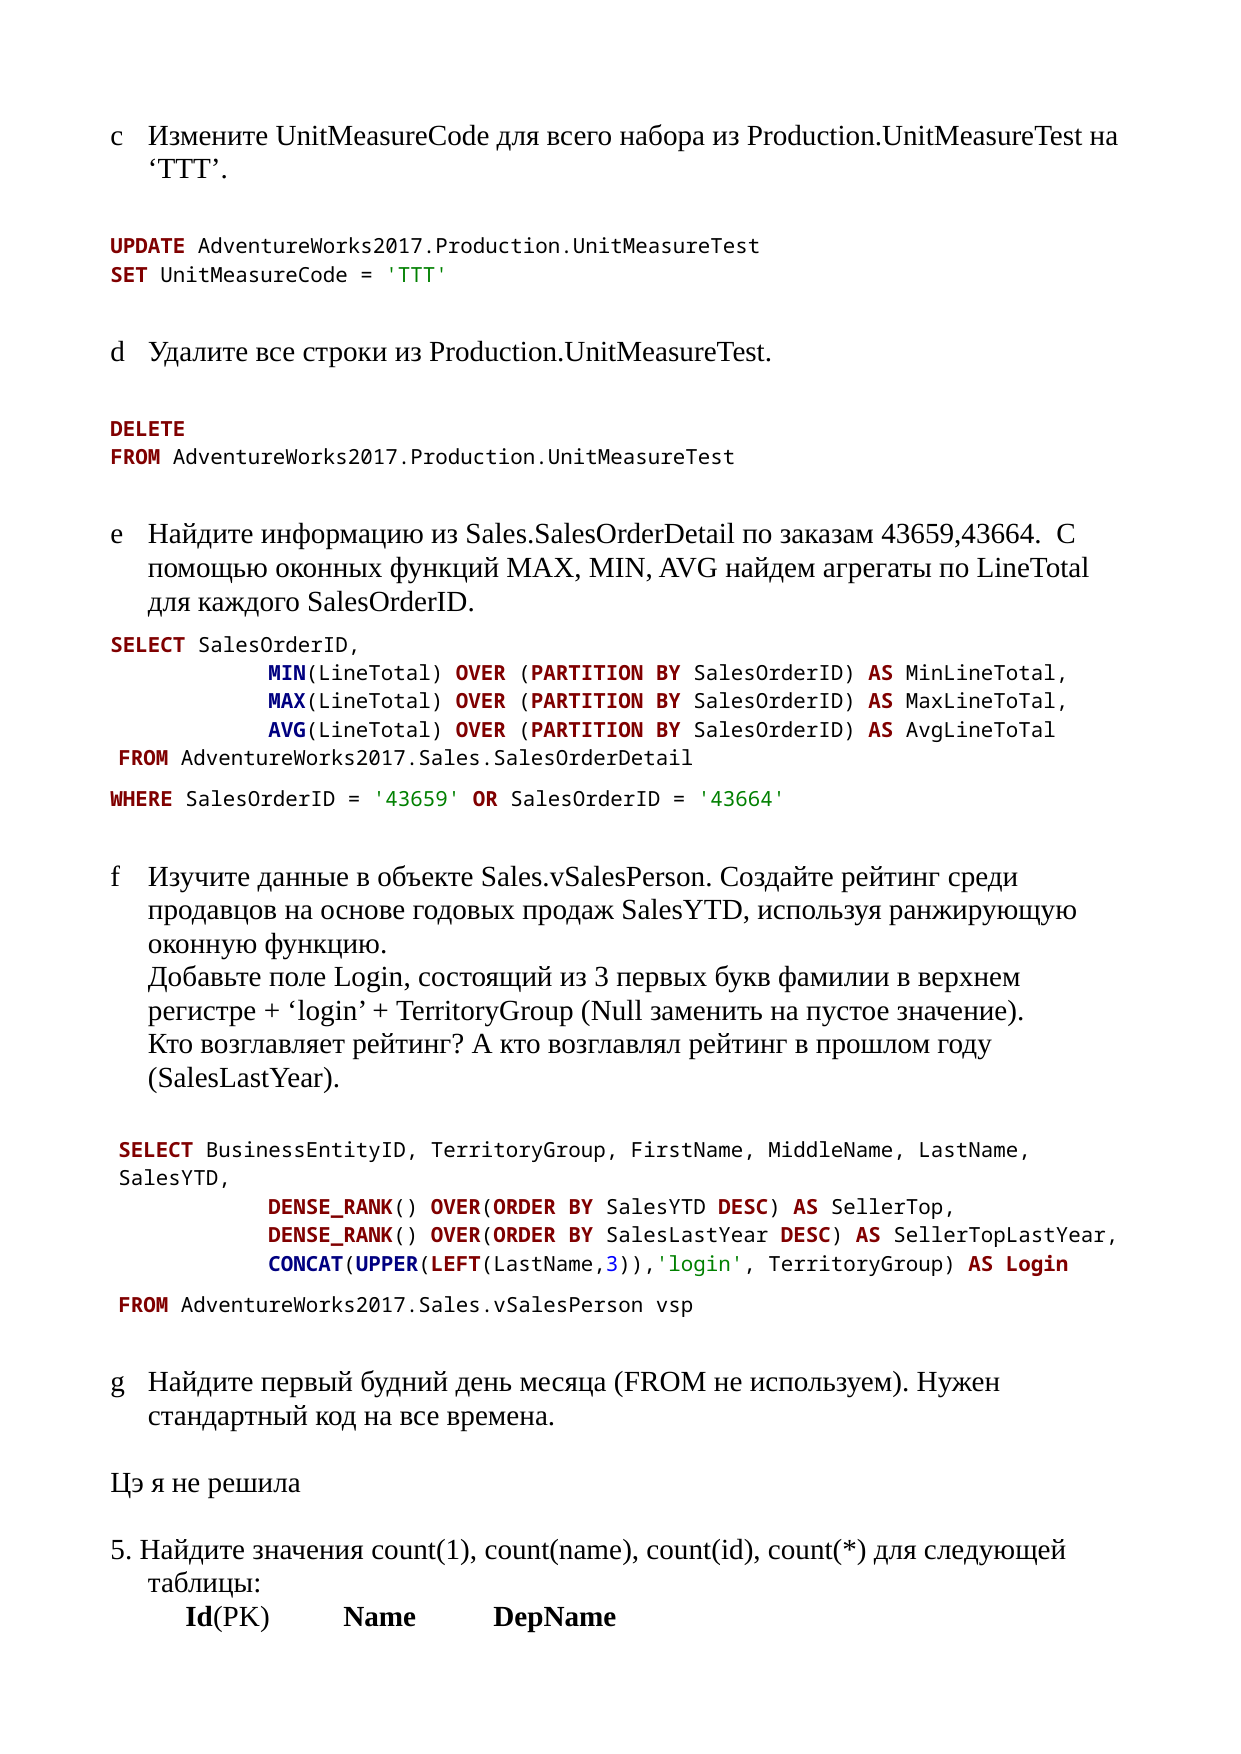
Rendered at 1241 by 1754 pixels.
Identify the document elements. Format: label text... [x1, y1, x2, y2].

text MAX(LineTotal) OVER (PARTITION BY SalesOrderID) AS MaxLineToTal, [118, 687, 1122, 715]
text UPDATE AdventureWorks2017.Production.UnitMeasureTest [110, 231, 1122, 260]
list Кто возглавляет рейтинг? А кто возглавлял рейтинг в прошлом году (SalesLastYear). [148, 1027, 1122, 1094]
text FROM AdventureWorks2017.Sales.SalesOrderDetail [118, 743, 1122, 772]
text AVG(LineTotal) OVER (PARTITION BY SalesOrderID) AS AvgLineToTal [118, 715, 1122, 743]
text SELECT SalesOrderID, [110, 630, 1122, 658]
text FROM AdventureWorks2017.Sales.vSalesPerson vsp [118, 1290, 1122, 1318]
list Удалите все строки из Production.UnitMeasureTest. [110, 334, 1122, 368]
list Цэ я не решила [110, 1465, 1122, 1498]
list Id(PK) Name DepName [185, 1599, 1122, 1632]
text DENSE_RANK() OVER(ORDER BY SalesLastYear DESC) AS SellerTopLastYear, [118, 1220, 1122, 1249]
list Найдите информацию из Sales.SalesOrderDetail по заказам 43659,43664. С помощью оконных функций MAX, MIN, AVG найдем агрегаты по LineTotal для каждого SalesOrderID. [110, 517, 1122, 617]
text WHERE SalesOrderID = '43659' OR SalesOrderID = '43664' [110, 784, 1122, 813]
text DENSE_RANK() OVER(ORDER BY SalesYTD DESC) AS SellerTop, [118, 1192, 1122, 1220]
list Добавьте поле Login, состоящий из 3 первых букв фамилии в верхнем регистре + ‘login’ + TerritoryGroup (Null заменить на пустое значение). [148, 959, 1122, 1027]
text CONCAT(UPPER(LEFT(LastName,3)),'login', TerritoryGroup) AS Login [118, 1249, 1122, 1277]
list Измените UnitMeasureCode для всего набора из Production.UnitMeasureTest на ‘TTT’. [110, 118, 1122, 185]
list 5. Найдите значения count(1), count(name), count(id), count(*) для следующей таблицы: [110, 1532, 1122, 1599]
list Найдите первый будний день месяца (FROM не используем). Нужен стандартный код на все времена. [110, 1364, 1122, 1431]
text SELECT BusinessEntityID, TerritoryGroup, FirstName, MiddleName, LastName, SalesYTD, [118, 1135, 1122, 1192]
text DELETE [110, 414, 1122, 442]
text MIN(LineTotal) OVER (PARTITION BY SalesOrderID) AS MinLineTotal, [118, 658, 1122, 687]
text FROM AdventureWorks2017.Production.UnitMeasureTest [110, 442, 1122, 471]
text SET UnitMeasureCode = 'TTT' [110, 260, 1122, 288]
list Изучите данные в объекте Sales.vSalesPerson. Создайте рейтинг cреди продавцов на основе годовых продаж SalesYTD, используя ранжирующую оконную функцию. [110, 859, 1122, 959]
